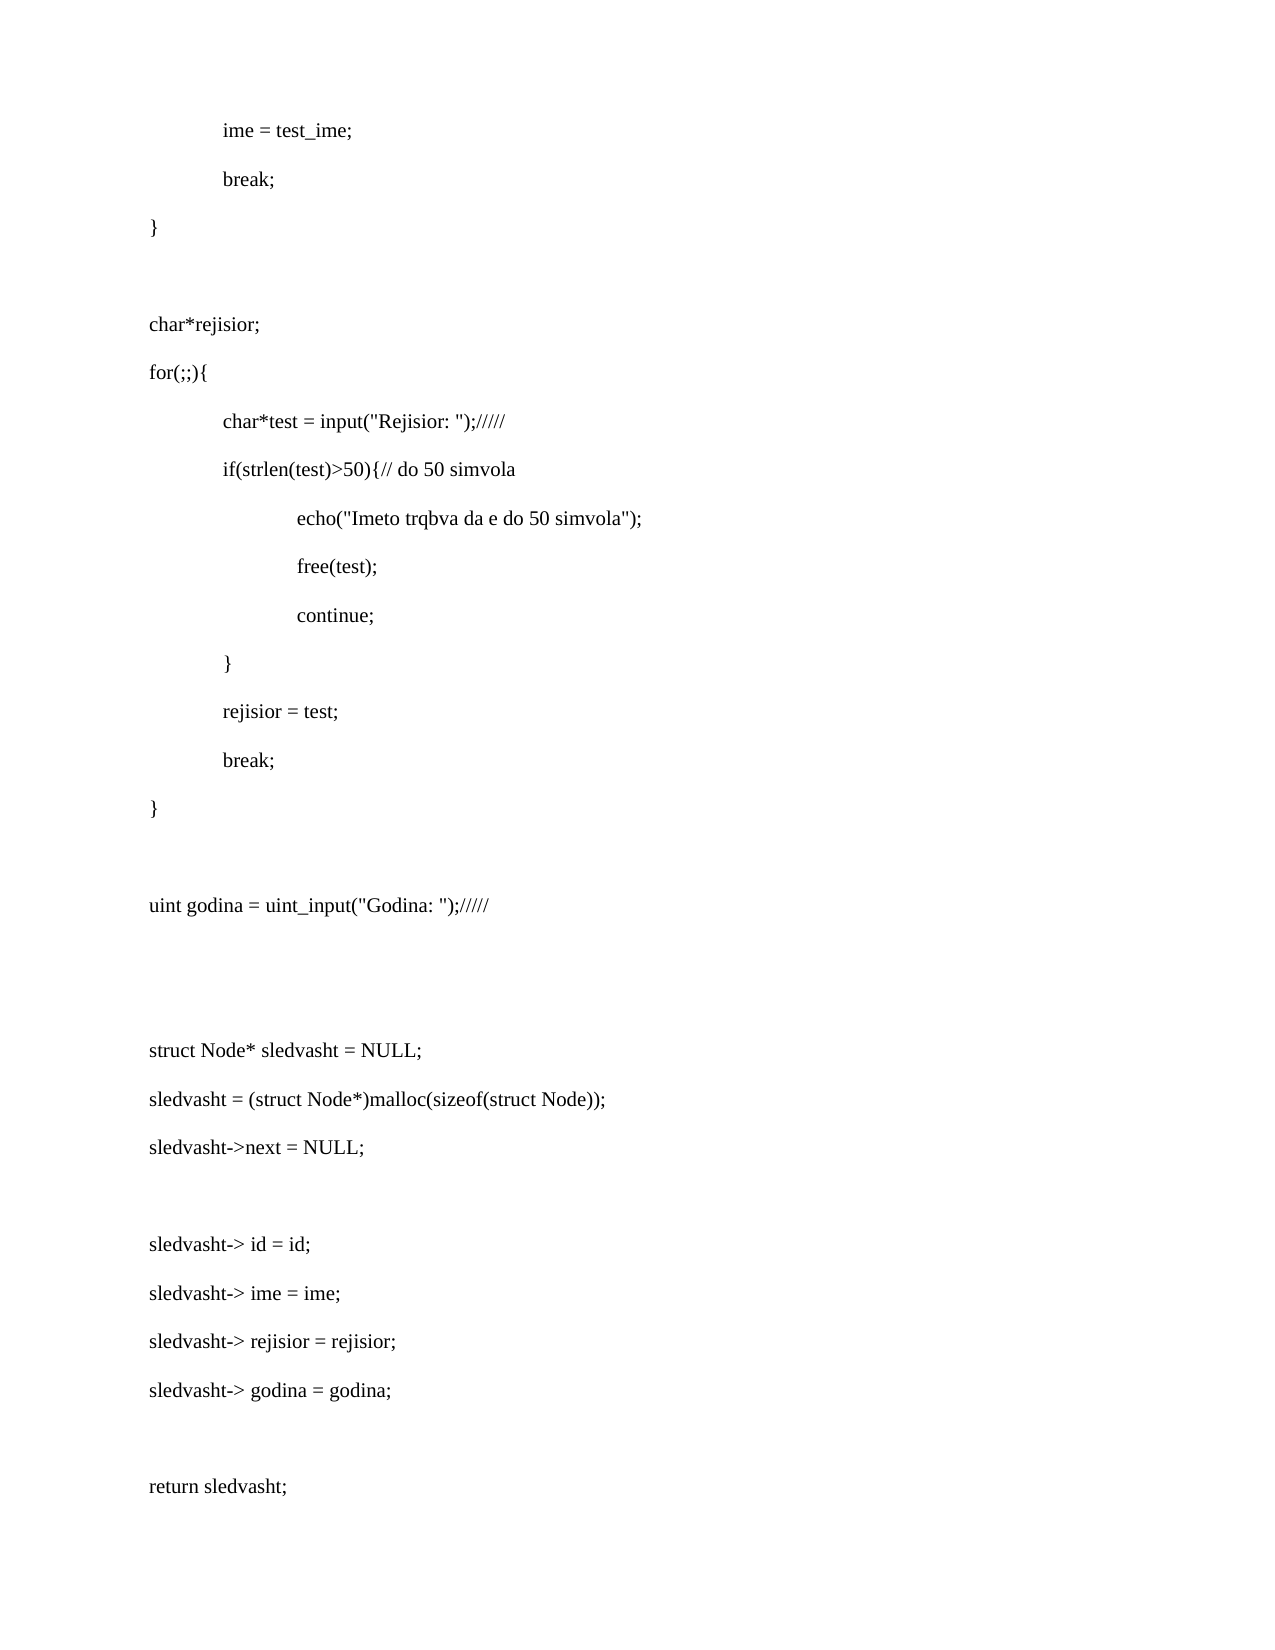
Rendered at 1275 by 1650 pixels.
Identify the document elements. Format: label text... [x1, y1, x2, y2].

text ime = test_ime; [75, 118, 1209, 142]
text continue; [75, 602, 1209, 627]
text } [75, 796, 1209, 820]
text for(;;){ [75, 360, 1209, 384]
text return sledvasht; [75, 1474, 1209, 1498]
text free(test); [75, 554, 1209, 578]
text char*test = input("Rejisior: ");///// [75, 409, 1209, 433]
text rejisior = test; [75, 699, 1209, 723]
text break; [75, 167, 1209, 191]
text if(strlen(test)>50){// do 50 simvola [75, 457, 1209, 481]
text sledvasht-> ime = ime; [75, 1281, 1209, 1305]
text break; [75, 748, 1209, 772]
text } [75, 215, 1209, 239]
text } [75, 651, 1209, 675]
text echo("Imeto trqbva da e do 50 simvola"); [75, 506, 1209, 530]
text sledvasht-> godina = godina; [75, 1377, 1209, 1402]
text sledvasht-> id = id; [75, 1232, 1209, 1256]
text sledvasht = (struct Node*)malloc(sizeof(struct Node)); [75, 1087, 1209, 1111]
text sledvasht->next = NULL; [75, 1135, 1209, 1159]
text uint godina = uint_input("Godina: ");///// [75, 893, 1209, 917]
text char*rejisior; [75, 312, 1209, 336]
text struct Node* sledvasht = NULL; [75, 1038, 1209, 1062]
text sledvasht-> rejisior = rejisior; [75, 1329, 1209, 1353]
